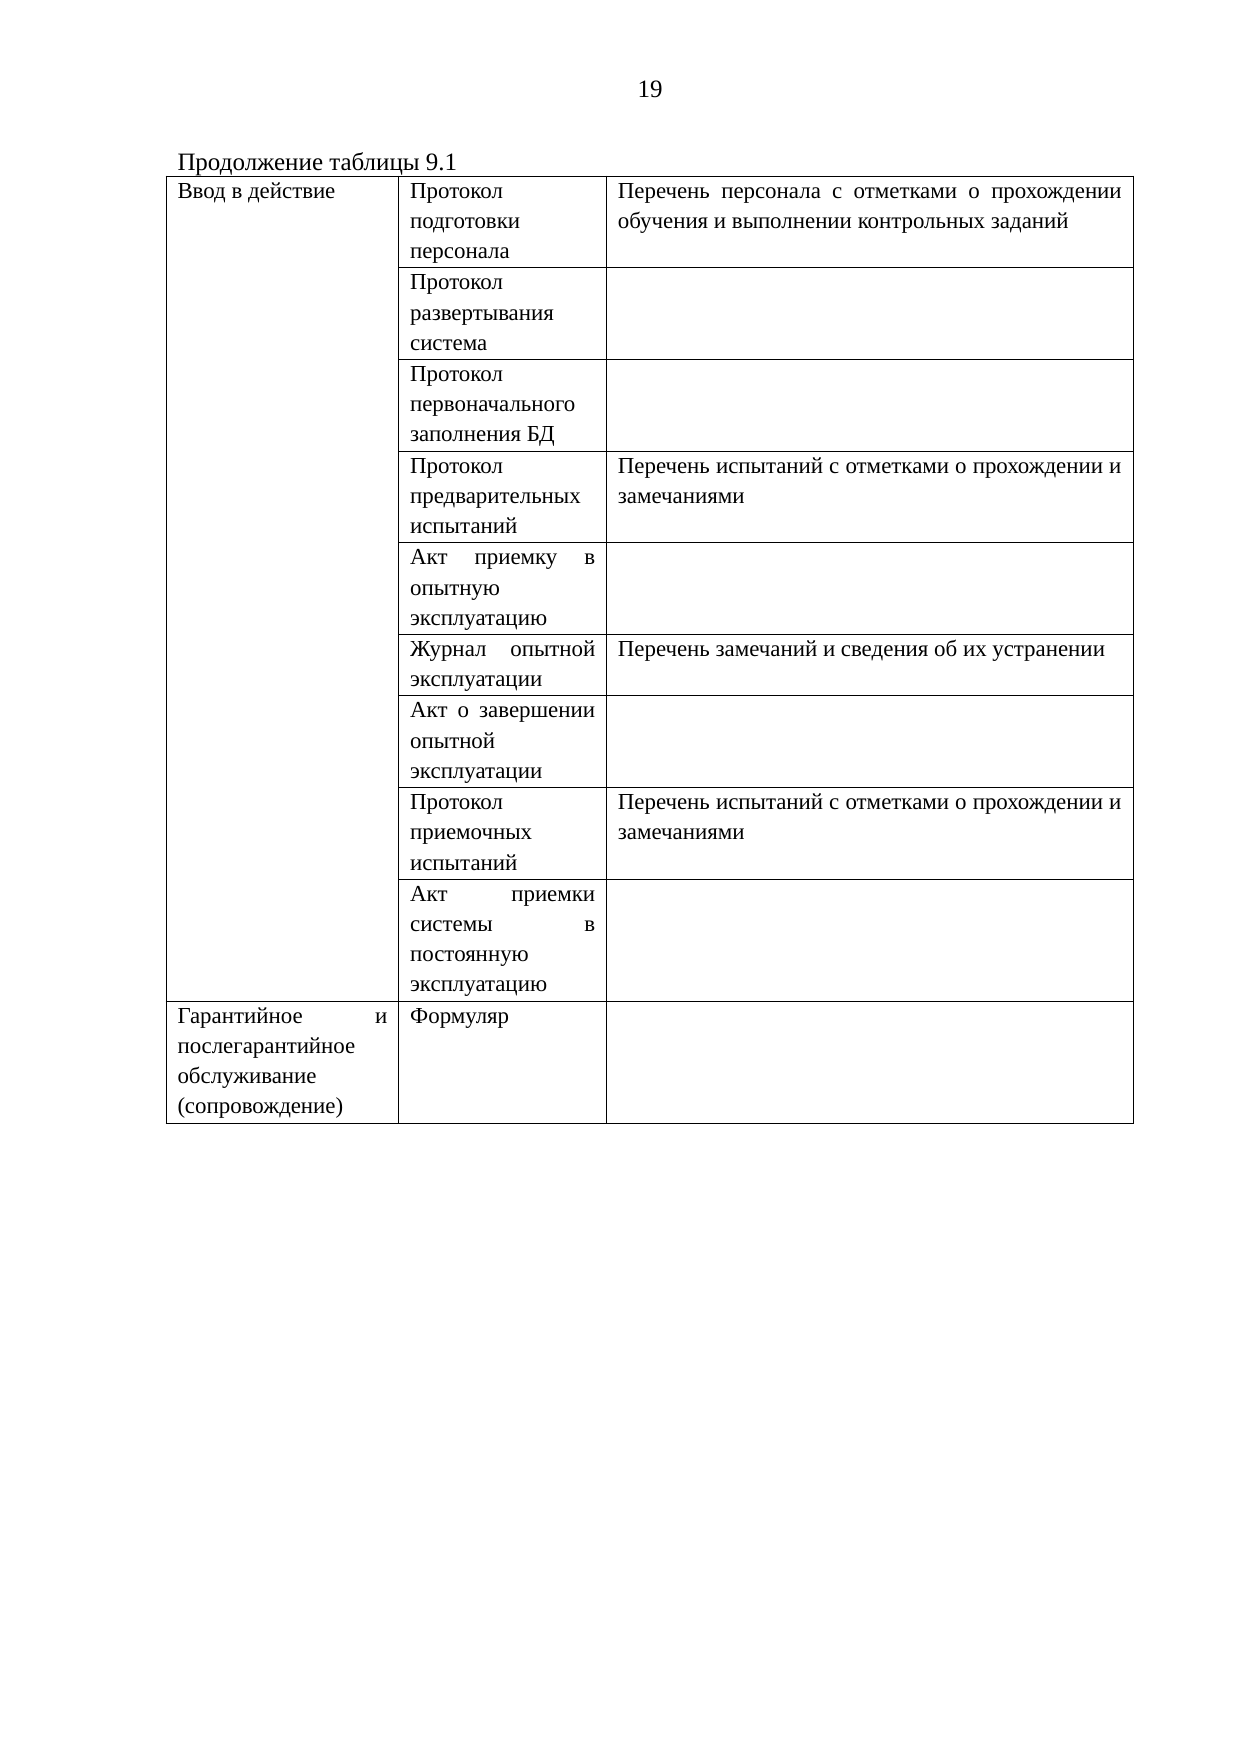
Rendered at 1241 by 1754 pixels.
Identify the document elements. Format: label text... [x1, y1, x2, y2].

table_cell Перечень испытаний с отметками о прохождении и замечаниями [607, 452, 1133, 542]
table_cell [607, 880, 1133, 1001]
table_cell Перечень испытаний с отметками о прохождении и замечаниями [607, 788, 1133, 879]
table_cell Протокол приемочных испытаний [399, 788, 606, 879]
table_cell [607, 1002, 1133, 1122]
table_header Протокол подготовки персонала [399, 177, 606, 267]
table_cell Журнал опытной эксплуатации [399, 635, 606, 695]
table_cell Акт приемку в опытную эксплуатацию [399, 543, 606, 634]
table_cell Протокол развертывания система [399, 268, 606, 359]
table_cell Акт приемки системы в постоянную эксплуатацию [399, 880, 606, 1001]
table_header Ввод в действие [167, 177, 398, 1001]
table_cell [607, 360, 1133, 451]
table_cell Акт о завершении опытной эксплуатации [399, 696, 606, 787]
table_cell Перечень замечаний и сведения об их устранении [607, 635, 1133, 695]
table_cell Формуляр [399, 1002, 606, 1122]
table_cell [607, 543, 1133, 634]
text Продолжение таблицы 9.1 [177, 147, 1122, 176]
table_cell [607, 268, 1133, 359]
table_cell Гарантийное и послегарантийное обслуживание (сопровождение) [167, 1002, 398, 1122]
table_cell Протокол предварительных испытаний [399, 452, 606, 542]
table_cell [607, 696, 1133, 787]
table_cell Протокол первоначального заполнения БД [399, 360, 606, 451]
table_header Перечень персонала с отметками о прохождении обучения и выполнении контрольных заданий [607, 177, 1133, 267]
